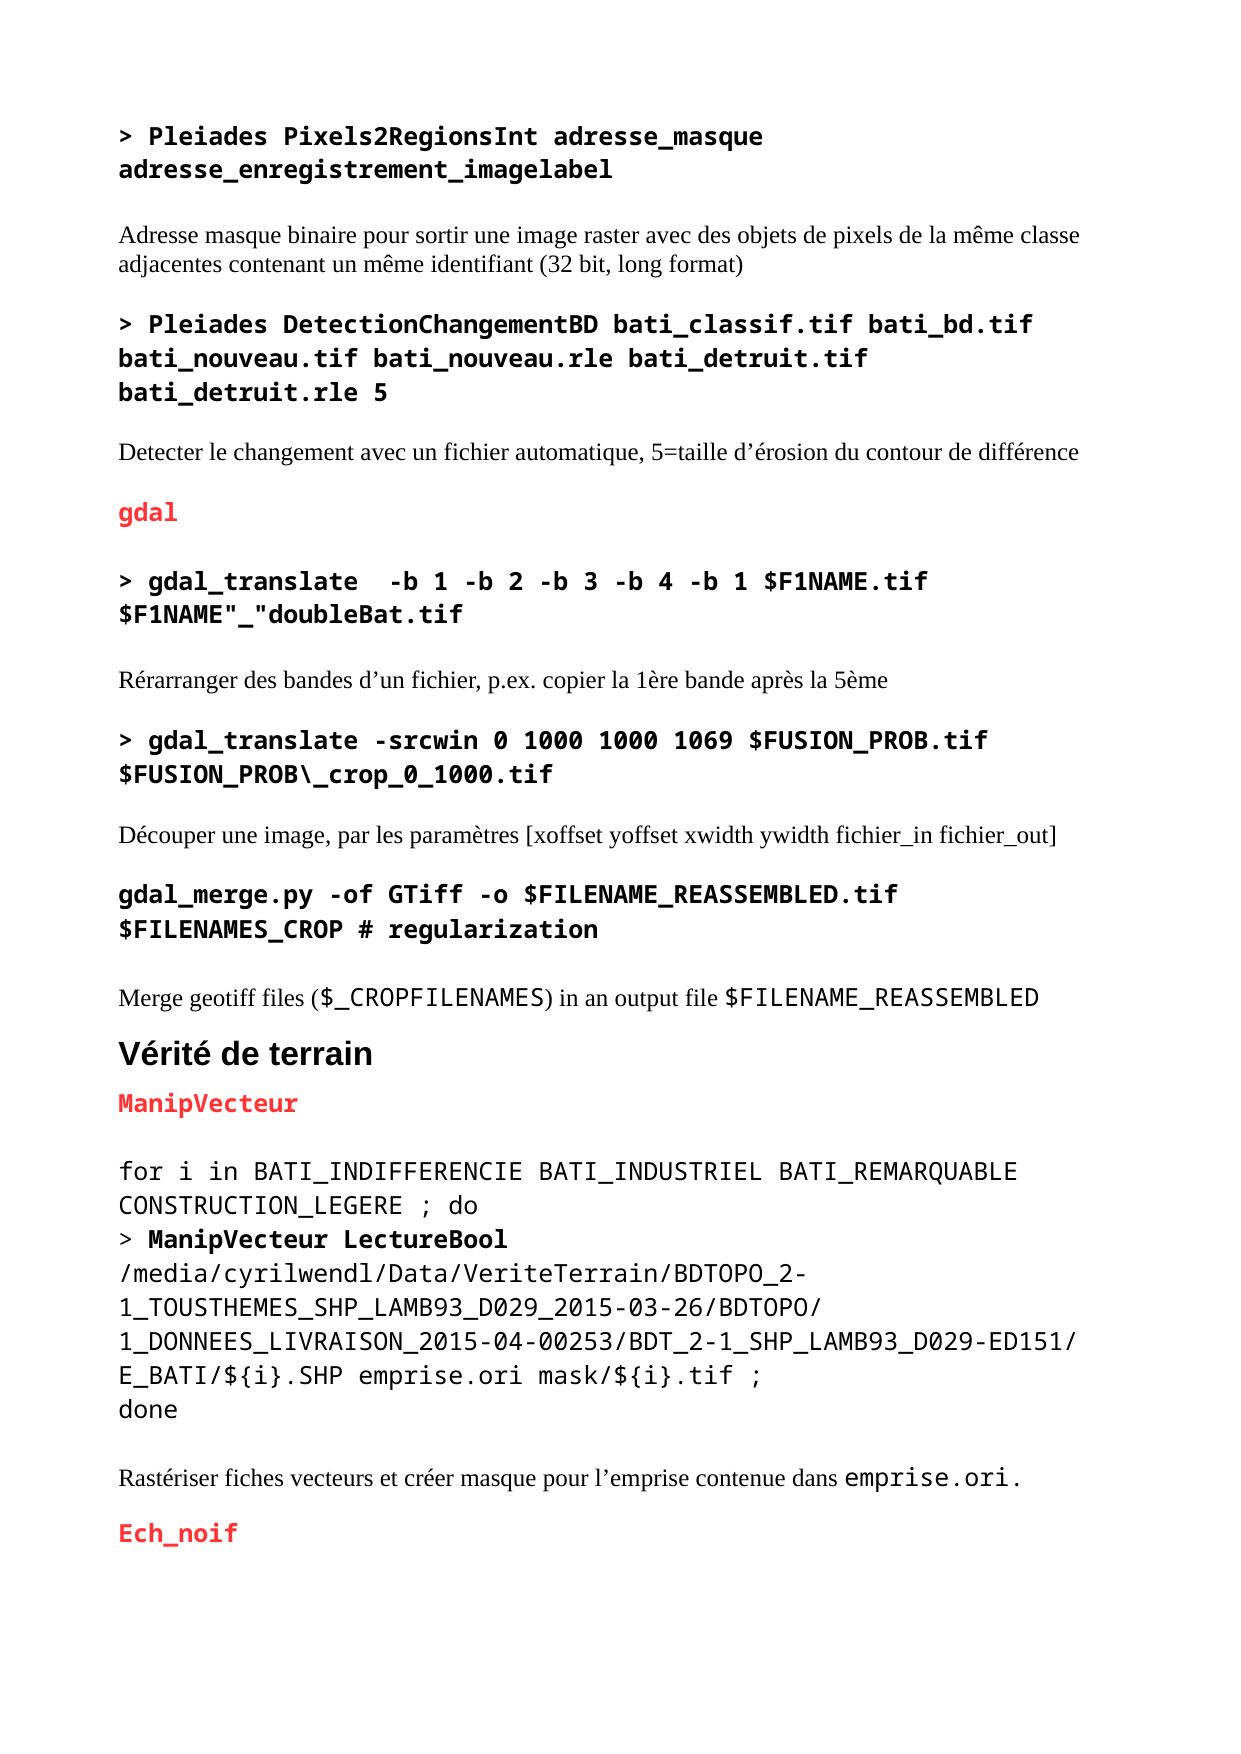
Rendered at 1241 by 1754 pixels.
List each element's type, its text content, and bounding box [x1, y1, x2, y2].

text done [118, 1392, 1122, 1426]
text Ech_noif [118, 1516, 1122, 1549]
text Rérarranger des bandes d’un fichier, p.ex. copier la 1ère bande après la 5ème [118, 665, 1122, 694]
text > gdal_translate -srcwin 0 1000 1000 1069 $FUSION_PROB.tif $FUSION_PROB\_crop_0_1000.tif [118, 723, 1122, 791]
subtitle Vérité de terrain [118, 1034, 1122, 1073]
text Découper une image, par les paramètres [xoffset yoffset xwidth ywidth fichier_in fichier_out] [118, 820, 1122, 848]
text Detecter le changement avec un fichier automatique, 5=taille d’érosion du contour de différence [118, 437, 1122, 466]
text > gdal_translate -b 1 -b 2 -b 3 -b 4 -b 1 $F1NAME.tif $F1NAME"_"doubleBat.tif [118, 563, 1122, 631]
text Rastériser fiches vecteurs et créer masque pour l’emprise contenue dans emprise.ori. [118, 1460, 1122, 1494]
text gdal_merge.py -of GTiff -o $FILENAME_REASSEMBLED.tif $FILENAMES_CROP # regularization [118, 877, 1122, 945]
text > Pleiades Pixels2RegionsInt adresse_masque adresse_enregistrement_imagelabel [118, 118, 1122, 186]
text Merge geotiff files ($_CROPFILENAMES) in an output file $FILENAME_REASSEMBLED [118, 979, 1122, 1013]
text gdal [118, 495, 1122, 529]
text ManipVecteur [118, 1085, 1122, 1119]
text > ManipVecteur LectureBool /media/cyrilwendl/Data/VeriteTerrain/BDTOPO_2-1_TOUSTHEMES_SHP_LAMB93_D029_2015-03-26/BDTOPO/1_DONNEES_LIVRAISON_2015-04-00253/BDT_2-1_SHP_LAMB93_D029-ED151/E_BATI/${i}.SHP emprise.ori mask/${i}.tif ; [118, 1222, 1122, 1392]
text Adresse masque binaire pour sortir une image raster avec des objets de pixels de la même classe adjacentes contenant un même identifiant (32 bit, long format) [118, 220, 1122, 278]
text for i in BATI_INDIFFERENCIE BATI_INDUSTRIEL BATI_REMARQUABLE CONSTRUCTION_LEGERE ; do [118, 1153, 1122, 1222]
text > Pleiades DetectionChangementBD bati_classif.tif bati_bd.tif bati_nouveau.tif bati_nouveau.rle bati_detruit.tif bati_detruit.rle 5 [118, 307, 1122, 409]
